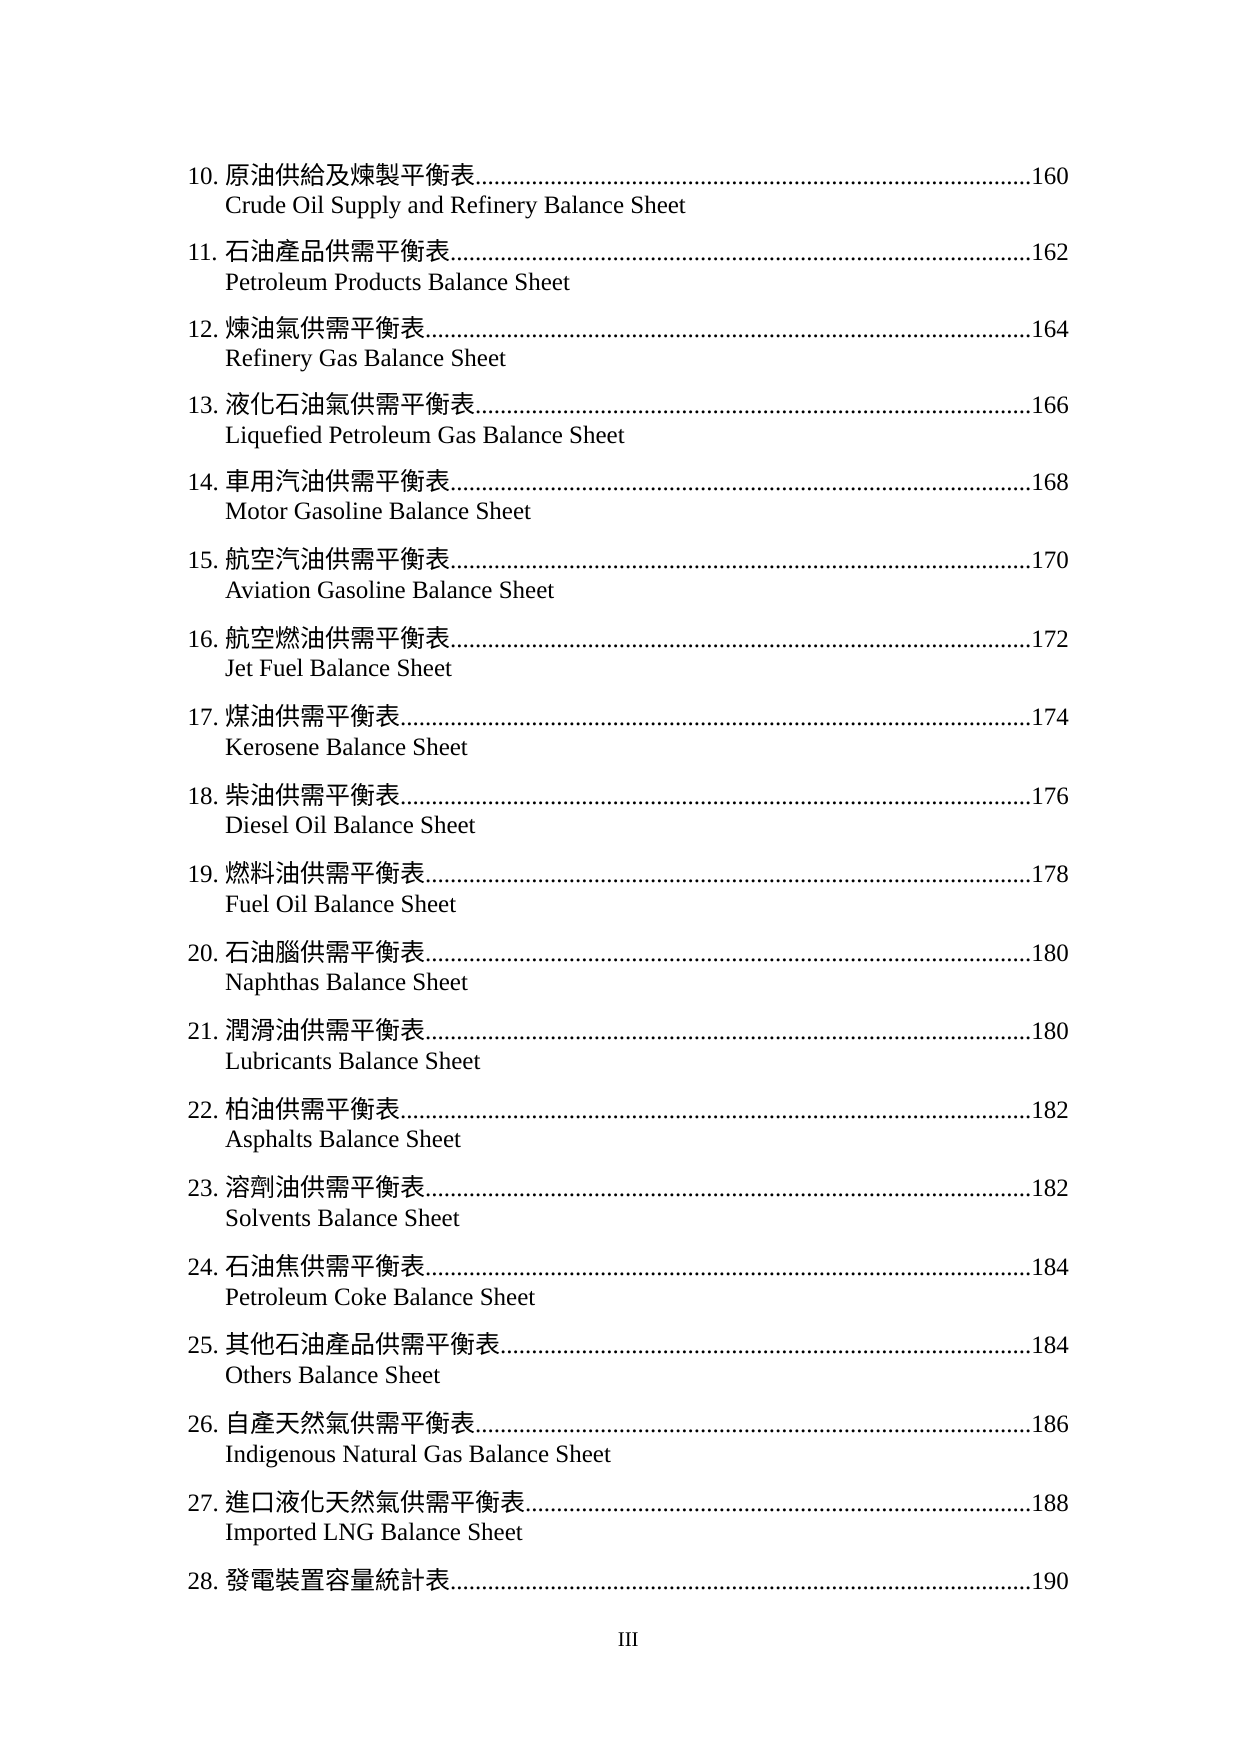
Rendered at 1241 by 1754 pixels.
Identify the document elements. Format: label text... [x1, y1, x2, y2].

text Petroleum Products Balance Sheet [225, 268, 1106, 296]
text Kerosene Balance Sheet [225, 733, 1106, 761]
text 22. 柏油供需平衡表 182 [187, 1089, 1106, 1126]
text Asphalts Balance Sheet [225, 1126, 1106, 1153]
text Crude Oil Supply and Refinery Balance Sheet [225, 191, 1106, 219]
text Imported LNG Balance Sheet [225, 1518, 1106, 1546]
text 15. 航空汽油供需平衡表 170 [187, 539, 1106, 576]
text Refinery Gas Balance Sheet [225, 344, 1106, 372]
text 27. 進口液化天然氣供需平衡表 188 [187, 1482, 1106, 1518]
text Petroleum Coke Balance Sheet [225, 1283, 1106, 1310]
text Solvents Balance Sheet [225, 1204, 1106, 1232]
text 21. 潤滑油供需平衡表 180 [187, 1011, 1106, 1047]
text Aviation Gasoline Balance Sheet [225, 576, 1106, 603]
text Jet Fuel Balance Sheet [225, 654, 1106, 682]
text 23. 溶劑油供需平衡表 182 [187, 1168, 1106, 1204]
text 10. 原油供給及煉製平衡表 160 [187, 155, 1106, 191]
text 26. 自產天然氣供需平衡表 186 [187, 1403, 1106, 1440]
text 11. 石油產品供需平衡表 162 [187, 232, 1106, 268]
text Lubricants Balance Sheet [225, 1047, 1106, 1075]
text Diesel Oil Balance Sheet [225, 811, 1106, 839]
text Naphthas Balance Sheet [225, 968, 1106, 996]
text 17. 煤油供需平衡表 174 [187, 697, 1106, 733]
text 16. 航空燃油供需平衡表 172 [187, 618, 1106, 654]
text Others Balance Sheet [225, 1361, 1106, 1389]
text 25. 其他石油產品供需平衡表 184 [187, 1325, 1106, 1361]
text 18. 柴油供需平衡表 176 [187, 775, 1106, 811]
text 20. 石油腦供需平衡表 180 [187, 932, 1106, 968]
text 28. 發電裝置容量統計表 190 [187, 1561, 1106, 1597]
text Motor Gasoline Balance Sheet [225, 497, 1106, 525]
text 12. 煉油氣供需平衡表 164 [187, 308, 1106, 344]
text Indigenous Natural Gas Balance Sheet [225, 1440, 1106, 1467]
text Fuel Oil Balance Sheet [225, 890, 1106, 918]
text 19. 燃料油供需平衡表 178 [187, 854, 1106, 890]
text 13. 液化石油氣供需平衡表 166 [187, 384, 1106, 421]
text 24. 石油焦供需平衡表 184 [187, 1246, 1106, 1283]
text 14. 車用汽油供需平衡表 168 [187, 461, 1106, 497]
text Liquefied Petroleum Gas Balance Sheet [225, 421, 1106, 448]
